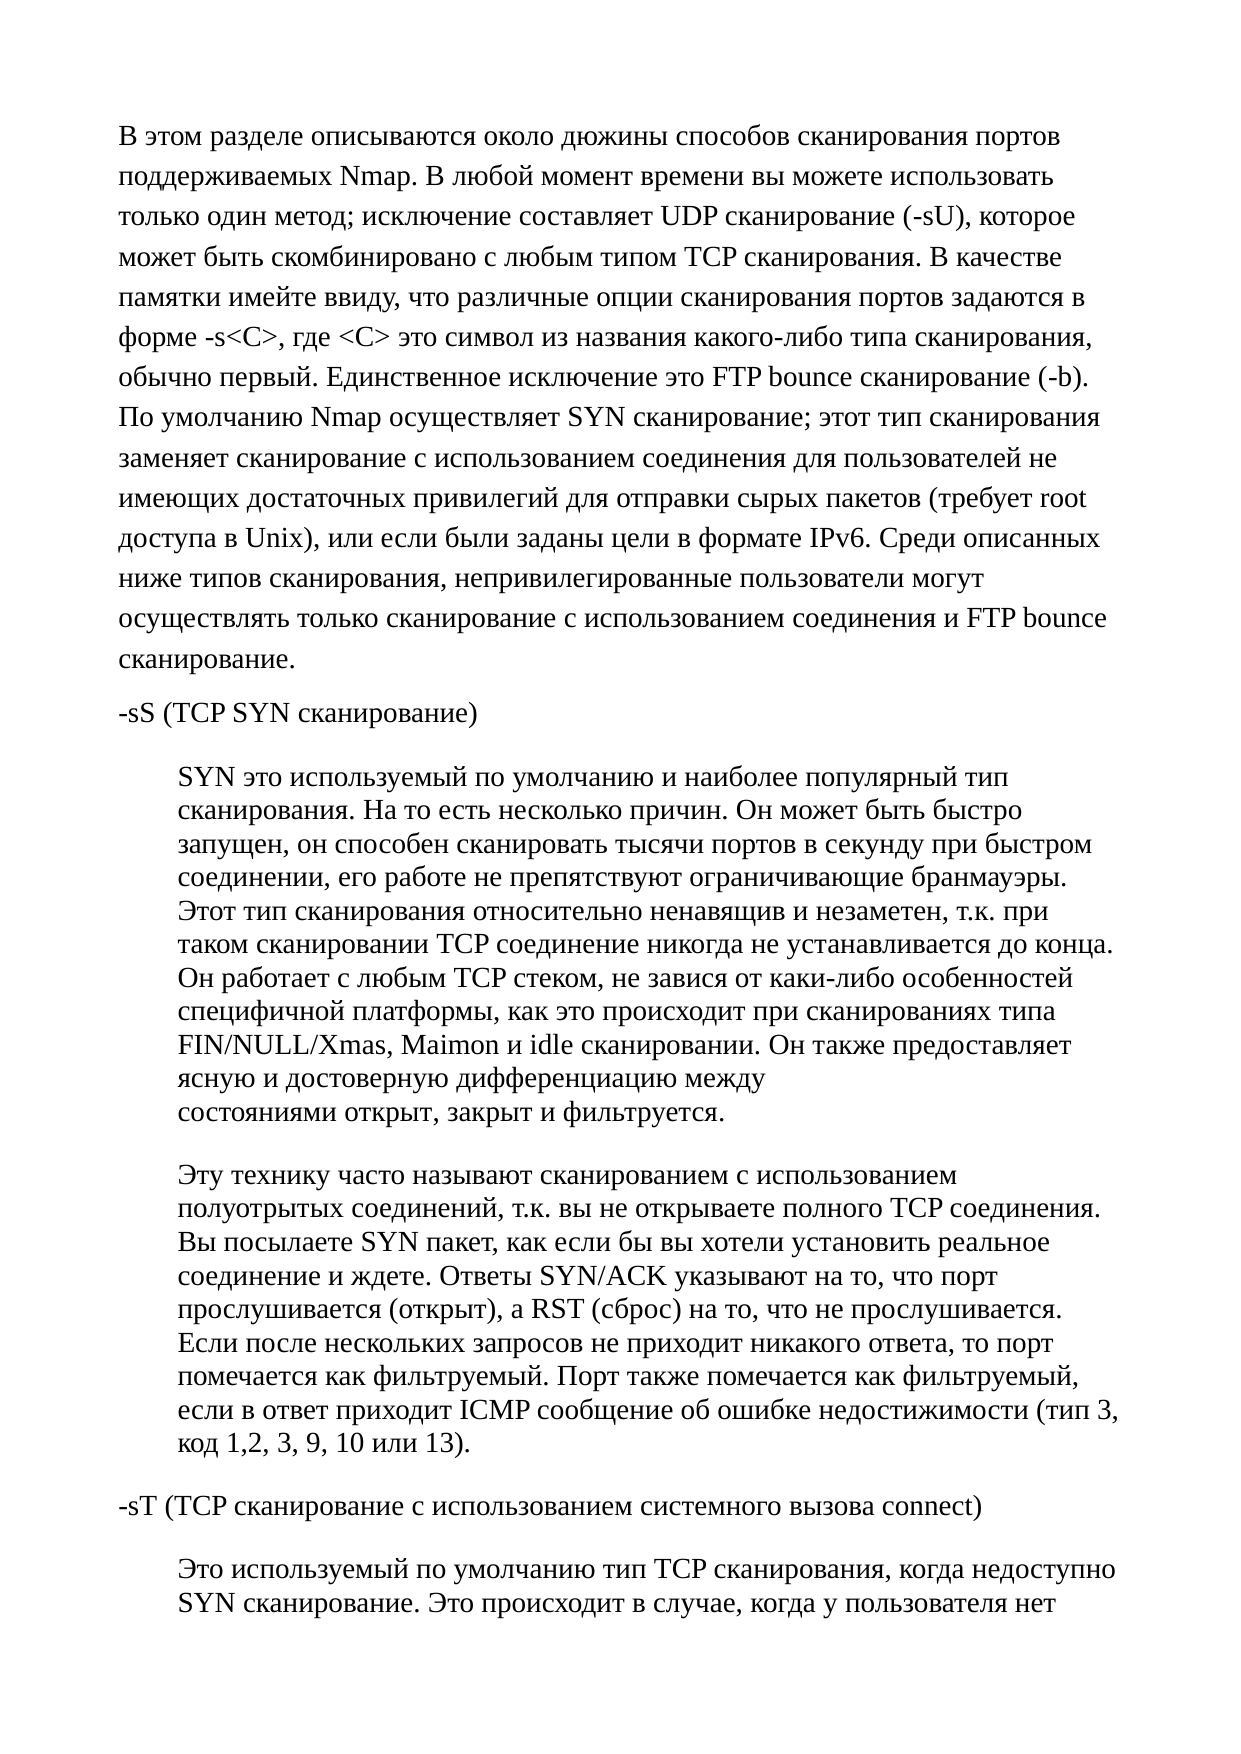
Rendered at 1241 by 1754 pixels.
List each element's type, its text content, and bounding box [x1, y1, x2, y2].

subtitle -sS (TCP SYN сканирование) [118, 696, 1122, 729]
list SYN это используемый по умолчанию и наиболее популярный тип сканирования. На то есть несколько причин. Он может быть быстро запущен, он способен сканировать тысячи портов в секунду при быстром соединении, его работе не препятствуют ограничивающие бранмауэры. Этот тип сканирования относительно ненавящив и незаметен, т.к. при таком сканировании TCP соединение никогда не устанавливается до конца. Он работает с любым TCP стеком, не завися от каки-либо особенностей специфичной платформы, как это происходит при сканированиях типа FIN/NULL/Xmas, Maimon и idle сканировании. Он также предоставляет ясную и достоверную дифференциацию между состояниями открыт, закрыт и фильтруется. [177, 759, 1122, 1128]
list Эту технику часто называют сканированием с использованием полуотрытых соединений, т.к. вы не открываете полного TCP соединения. Вы посылаете SYN пакет, как если бы вы хотели установить реальное соединение и ждете. Ответы SYN/ACK указывают на то, что порт прослушивается (открыт), а RST (сброс) на то, что не прослушивается. Если после нескольких запросов не приходит никакого ответа, то порт помечается как фильтруемый. Порт также помечается как фильтруемый, если в ответ приходит ICMP сообщение об ошибке недостижимости (тип 3, код 1,2, 3, 9, 10 или 13). [177, 1157, 1122, 1459]
subtitle -sT (TCP сканирование с использованием системного вызова connect) [118, 1488, 1122, 1522]
list Это используемый по умолчанию тип TCP сканирования, когда недоступно SYN сканирование. Это происходит в случае, когда у пользователя нет [177, 1551, 1122, 1618]
text В этом разделе описываются около дюжины способов сканирования портов поддерживаемых Nmap. В любой момент времени вы можете использовать только один метод; исключение составляет UDP сканирование (-sU), которое может быть скомбинировано с любым типом TCP сканирования. В качестве памятки имейте ввиду, что различные опции сканирования портов задаются в форме -s<C>, где <C> это символ из названия какого-либо типа сканирования, обычно первый. Единственное исключение это FTP bounce сканирование (-b). По умолчанию Nmap осуществляет SYN сканирование; этот тип сканирования заменяет сканирование с использованием соединения для пользователей не имеющих достаточных привилегий для отправки сырых пакетов (требует root доступа в Unix), или если были заданы цели в формате IPv6. Среди описанных ниже типов сканирования, непривилегированные пользователи могут осуществлять только сканирование с использованием соединения и FTP bounce сканирование. [118, 118, 1122, 674]
